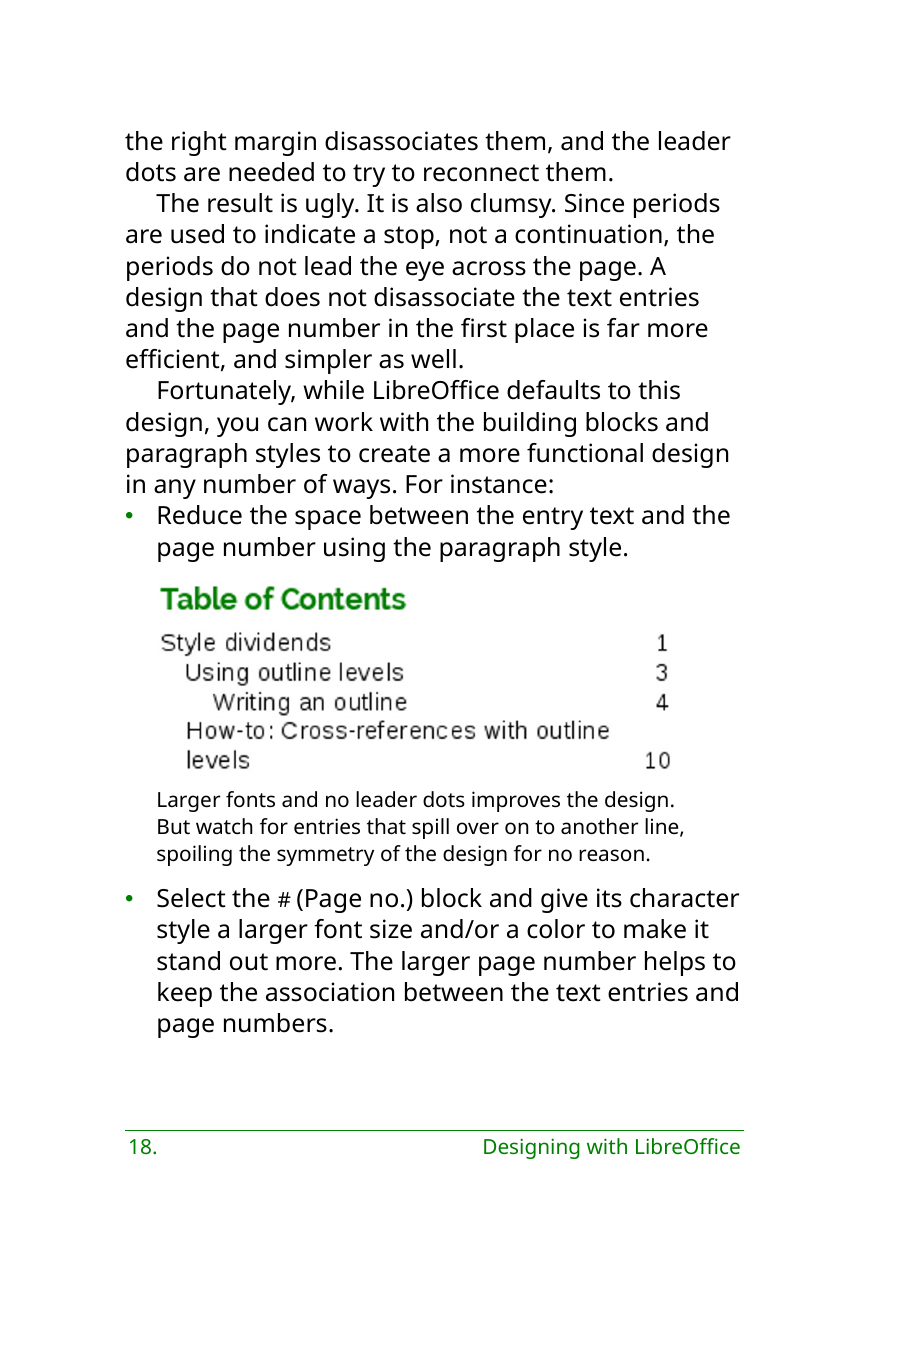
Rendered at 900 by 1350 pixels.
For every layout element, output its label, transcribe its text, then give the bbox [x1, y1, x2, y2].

list Reduce the space between the entry text and the page number using the paragraph style. [125, 500, 744, 562]
text Fortunately, while LibreOffice defaults to this design, you can work with the building blocks and paragraph styles to create a more functional design in any number of ways. For instance: [125, 375, 744, 500]
table_cell Larger fonts and no leader dots improves the design. But watch for entries that spill over on to another line, spoiling the symmetry of the design for no reason. [156, 778, 712, 867]
text The result is ugly. It is also clumsy. Since periods are used to indicate a stop, not a continuation, the periods do not lead the eye across the page. A design that does not disassociate the text entries and the page number in the first place is far more efficient, and simpler as well. [125, 187, 744, 375]
text the right margin disassociates them, and the leader dots are needed to try to reconnect them. [125, 125, 744, 187]
list Select the # (Page no.) block and give its character style a larger font size and/or a color to make it stand out more. The larger page number helps to keep the association between the text entries and page numbers. [125, 882, 744, 1039]
table_header [156, 578, 712, 778]
picture [156, 578, 673, 776]
